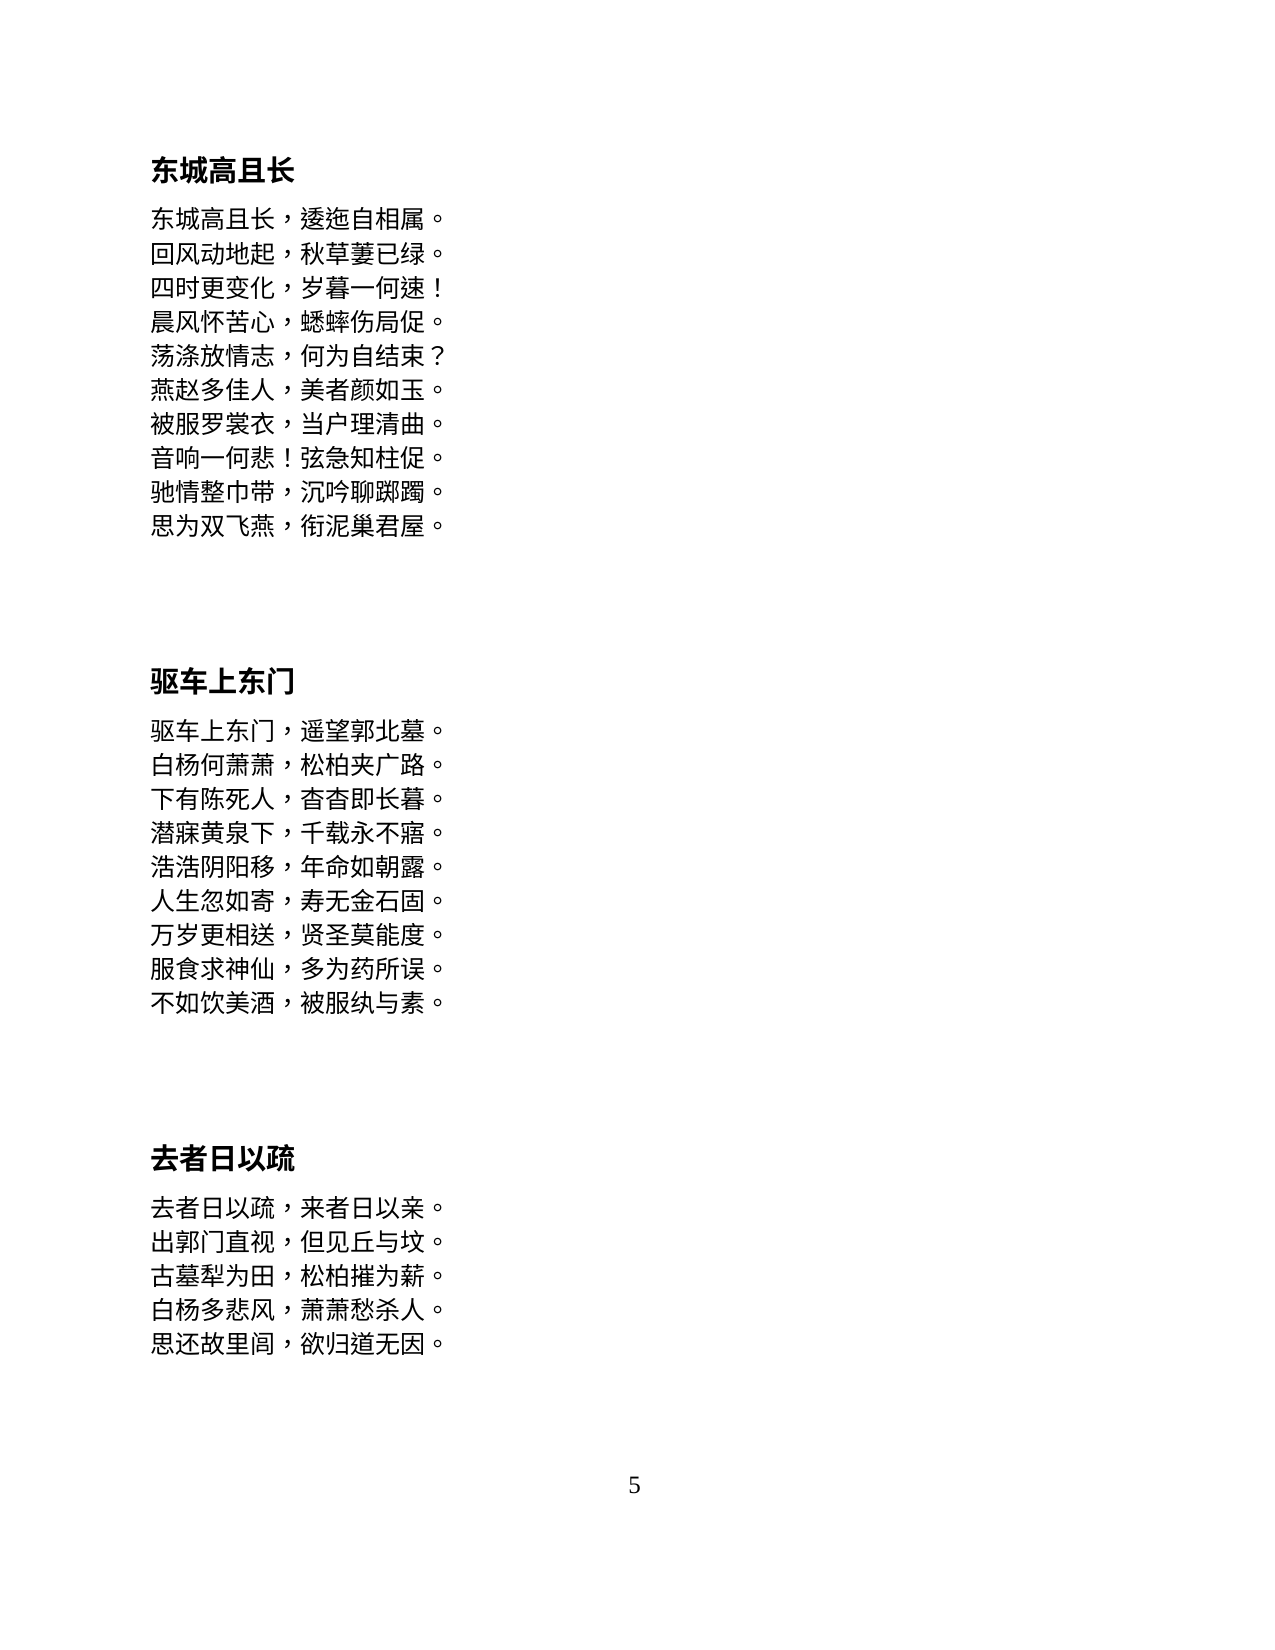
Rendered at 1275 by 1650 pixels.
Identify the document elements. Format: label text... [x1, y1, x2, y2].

text 去者日以疏，来者日以亲。 出郭门直视，但见丘与坟。 古墓犁为田，松柏摧为薪。 白杨多悲风，萧萧愁杀人。 思还故里闾，欲归道无因。 [150, 1190, 1125, 1361]
text 驱车上东门，遥望郭北墓。 白杨何萧萧，松柏夹广路。 下有陈死人，杳杳即长暮。 潜寐黄泉下，千载永不寤。 浩浩阴阳移，年命如朝露。 人生忽如寄，寿无金石固。 万岁更相送，贤圣莫能度。 服食求神仙，多为药所误。 不如饮美酒，被服纨与素。 [150, 713, 1125, 1020]
subtitle 驱车上东门 [150, 661, 1125, 701]
subtitle 东城高且长 [150, 150, 1125, 190]
subtitle 去者日以疏 [150, 1138, 1125, 1178]
text 东城高且长，逶迤自相属。 回风动地起，秋草萋已绿。 四时更变化，岁暮一何速！ 晨风怀苦心，蟋蟀伤局促。 荡涤放情志，何为自结束？ 燕赵多佳人，美者颜如玉。 被服罗裳衣，当户理清曲。 音响一何悲！弦急知柱促。 驰情整巾带，沉吟聊踯躅。 思为双飞燕，衔泥巢君屋。 [150, 202, 1125, 543]
